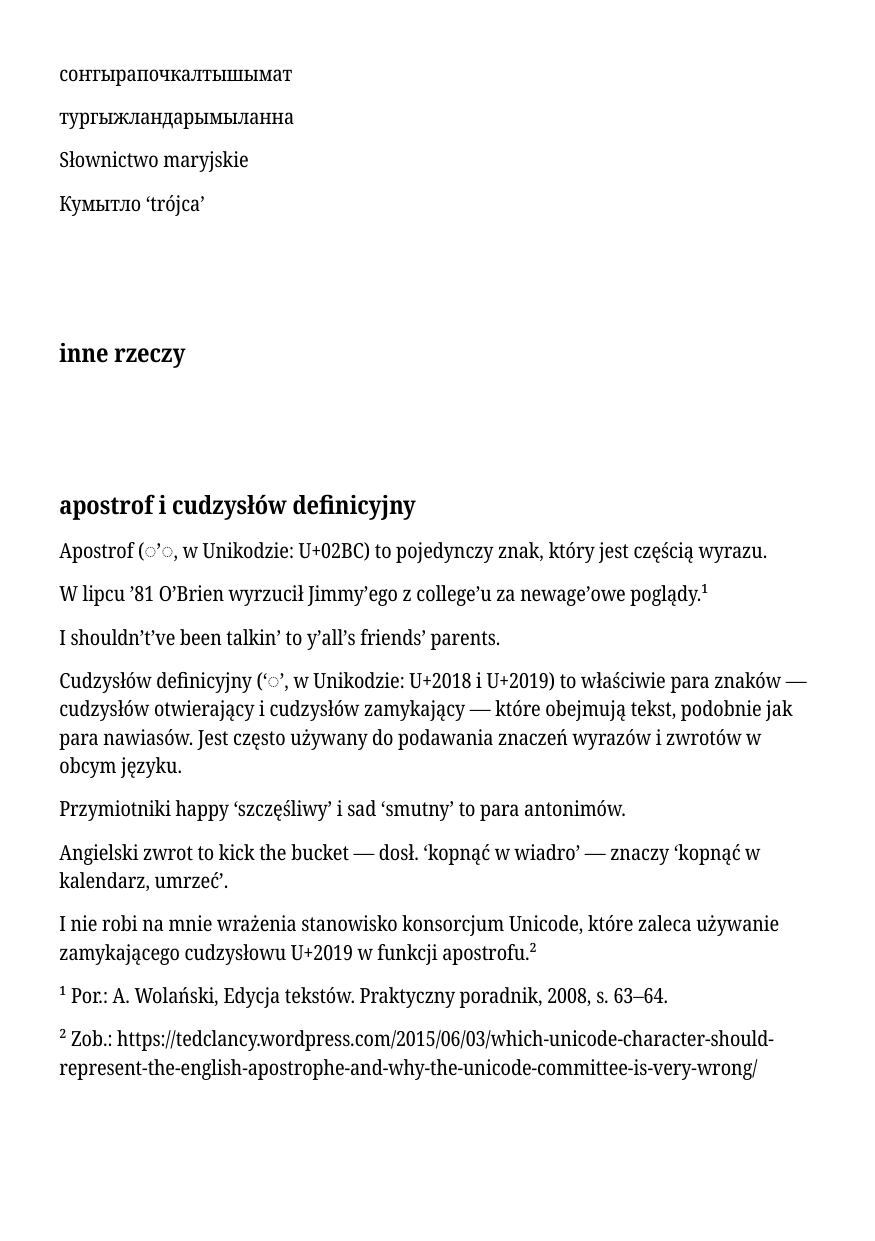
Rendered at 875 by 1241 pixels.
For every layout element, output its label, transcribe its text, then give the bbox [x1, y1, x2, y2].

subtitle inne rzeczy [59, 335, 815, 369]
subtitle apostrof i cudzysłów definicyjny [59, 487, 815, 522]
text Słownictwo maryjskie [59, 146, 815, 174]
text I shouldnʼtʼve been talkinʼ to yʼallʼs friendsʼ parents. [59, 623, 815, 651]
text ² Zob.: https://tedclancy.wordpress.com/2015/06/03/which-unicode-character-should-represent-the-english-apostrophe-and-why-the-unicode-committee-is-very-wrong/ [59, 1024, 815, 1081]
text I nie robi na mnie wrażenia stanowisko konsorcjum Unicode, które zaleca używanie zamykającego cudzysłowu U+2019 w funkcji apostrofu.² [59, 909, 815, 966]
text тургыжландарымыланна [59, 102, 815, 131]
text Angielski zwrot to kick the bucket — dosł. ‘kopnąć w wiadro’ — znaczy ‘kopnąć w kalendarz, umrzeć’. [59, 838, 815, 895]
text Przymiotniki happy ‘szczęśliwy’ i sad ‘smutny’ to para antonimów. [59, 794, 815, 823]
text W lipcu ʼ81 OʼBrien wyrzucił Jimmyʼego z collegeʼu za newageʼowe poglądy.¹ [59, 579, 815, 608]
text Cudzysłów definicyjny (‘◌’, w Unikodzie: U+2018 i U+2019) to właściwie para znaków — cudzysłów otwierający i cudzysłów zamykający — które obejmują tekst, podobnie jak para nawiasów. Jest często używany do podawania znaczeń wyrazów i zwrotów w obcym języku. [59, 666, 815, 780]
text Apostrof (◌ʼ◌, w Unikodzie: U+02BC) to pojedynczy znak, który jest częścią wyrazu. [59, 536, 815, 565]
text ¹ Por.: A. Wolański, Edycja tekstów. Praktyczny poradnik, 2008, s. 63–64. [59, 981, 815, 1009]
text соҥгырапочкалтышымат [59, 59, 815, 87]
text Кумытло ‘trójca’ [59, 189, 815, 217]
